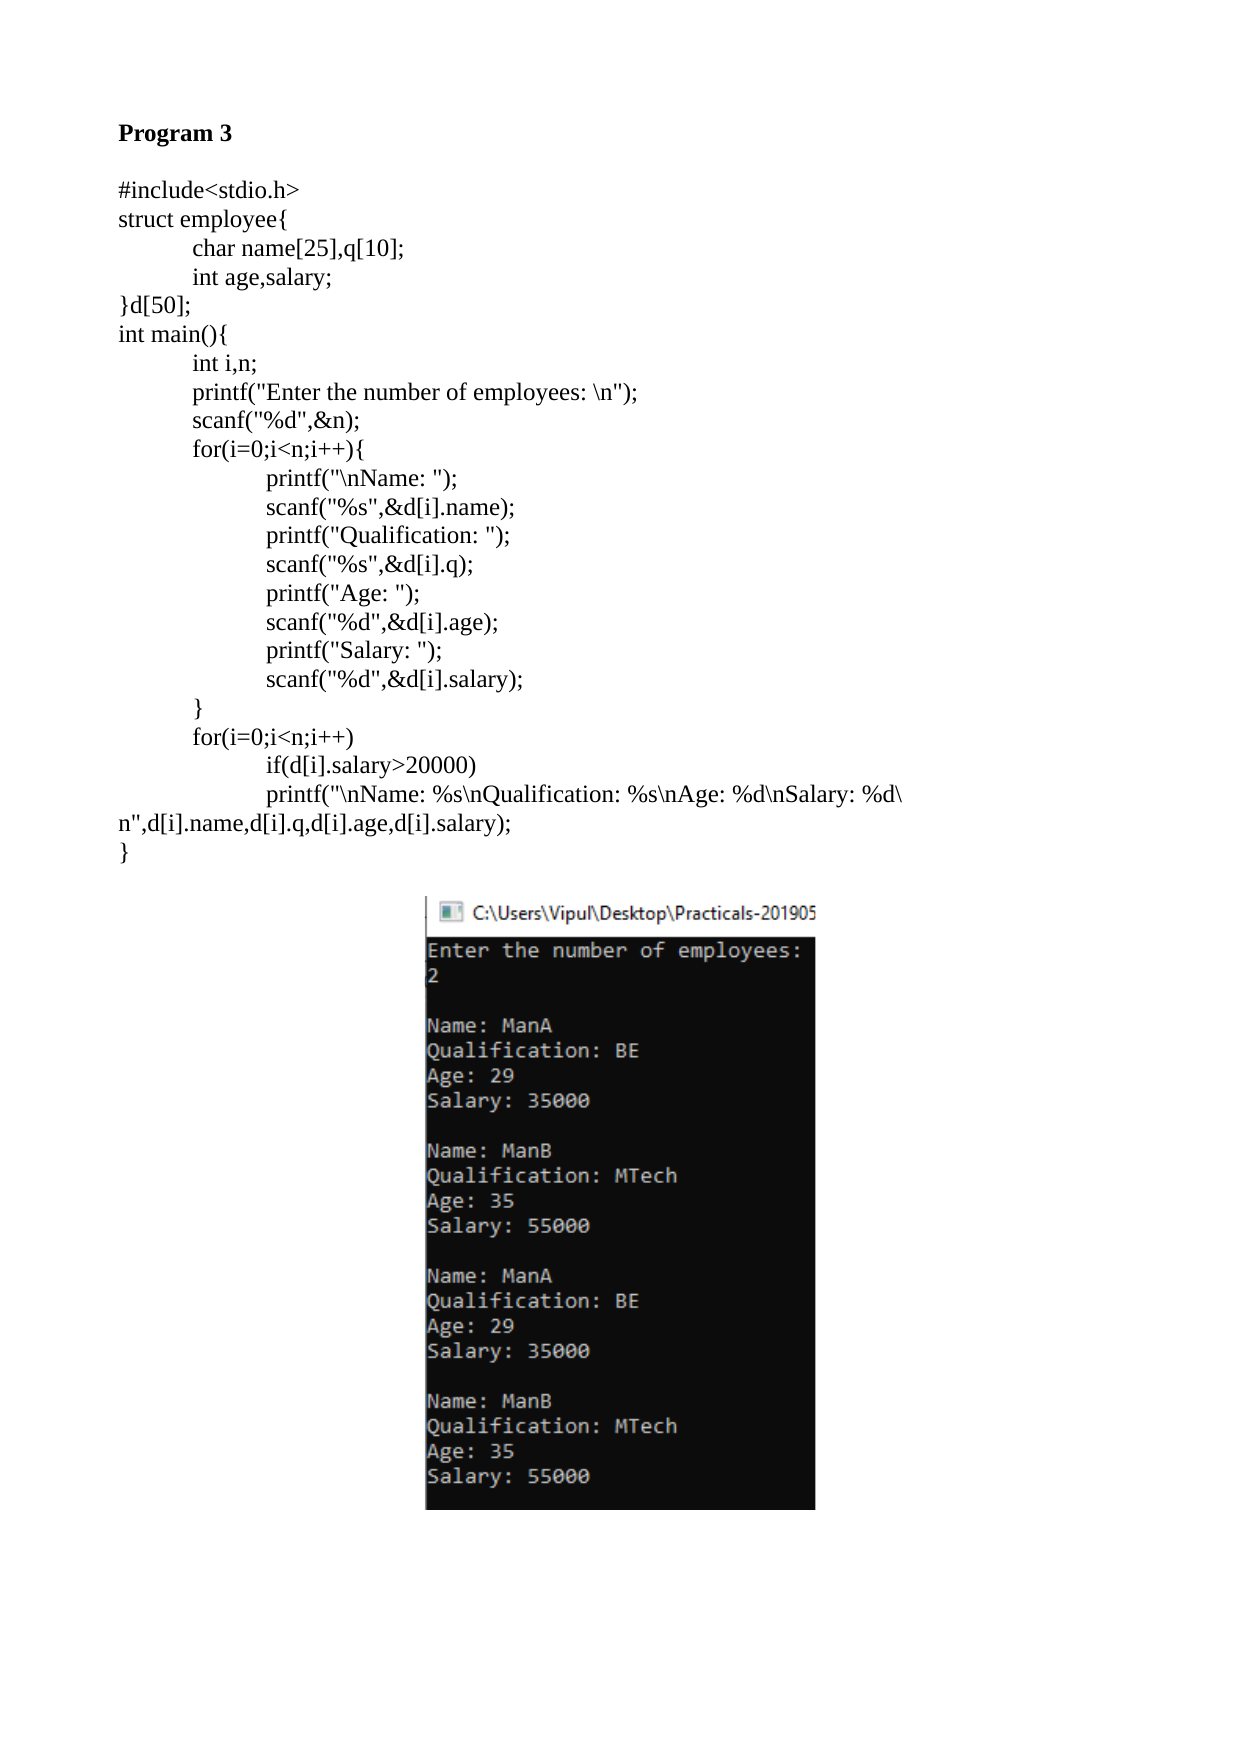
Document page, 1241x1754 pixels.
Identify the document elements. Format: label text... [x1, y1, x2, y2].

text scanf("%d",&d[i].age); [118, 607, 1122, 636]
text printf("\nName: "); [118, 463, 1122, 492]
text int age,salary; [118, 262, 1122, 291]
text if(d[i].salary>20000) [118, 751, 1122, 779]
text scanf("%d",&n); [118, 406, 1122, 434]
text char name[25],q[10]; [118, 233, 1122, 262]
text #include<stdio.h> [118, 176, 1122, 204]
text int main(){ [118, 319, 1122, 348]
text Program 3 [118, 118, 1122, 147]
text for(i=0;i<n;i++){ [118, 434, 1122, 463]
text } [118, 837, 1122, 866]
text scanf("%s",&d[i].q); [118, 549, 1122, 578]
text printf("Qualification: "); [118, 521, 1122, 549]
text printf("Age: "); [118, 578, 1122, 607]
picture [424, 896, 816, 1510]
text for(i=0;i<n;i++) [118, 722, 1122, 751]
text printf("\nName: %s\nQualification: %s\nAge: %d\nSalary: %d\n",d[i].name,d[i].q,d[i].age,d[i].salary); [118, 779, 1122, 837]
text } [118, 693, 1122, 722]
text printf("Salary: "); [118, 636, 1122, 664]
text scanf("%d",&d[i].salary); [118, 664, 1122, 693]
text }d[50]; [118, 291, 1122, 319]
text struct employee{ [118, 204, 1122, 233]
text scanf("%s",&d[i].name); [118, 492, 1122, 521]
text int i,n; [118, 348, 1122, 377]
text printf("Enter the number of employees: \n"); [118, 377, 1122, 406]
